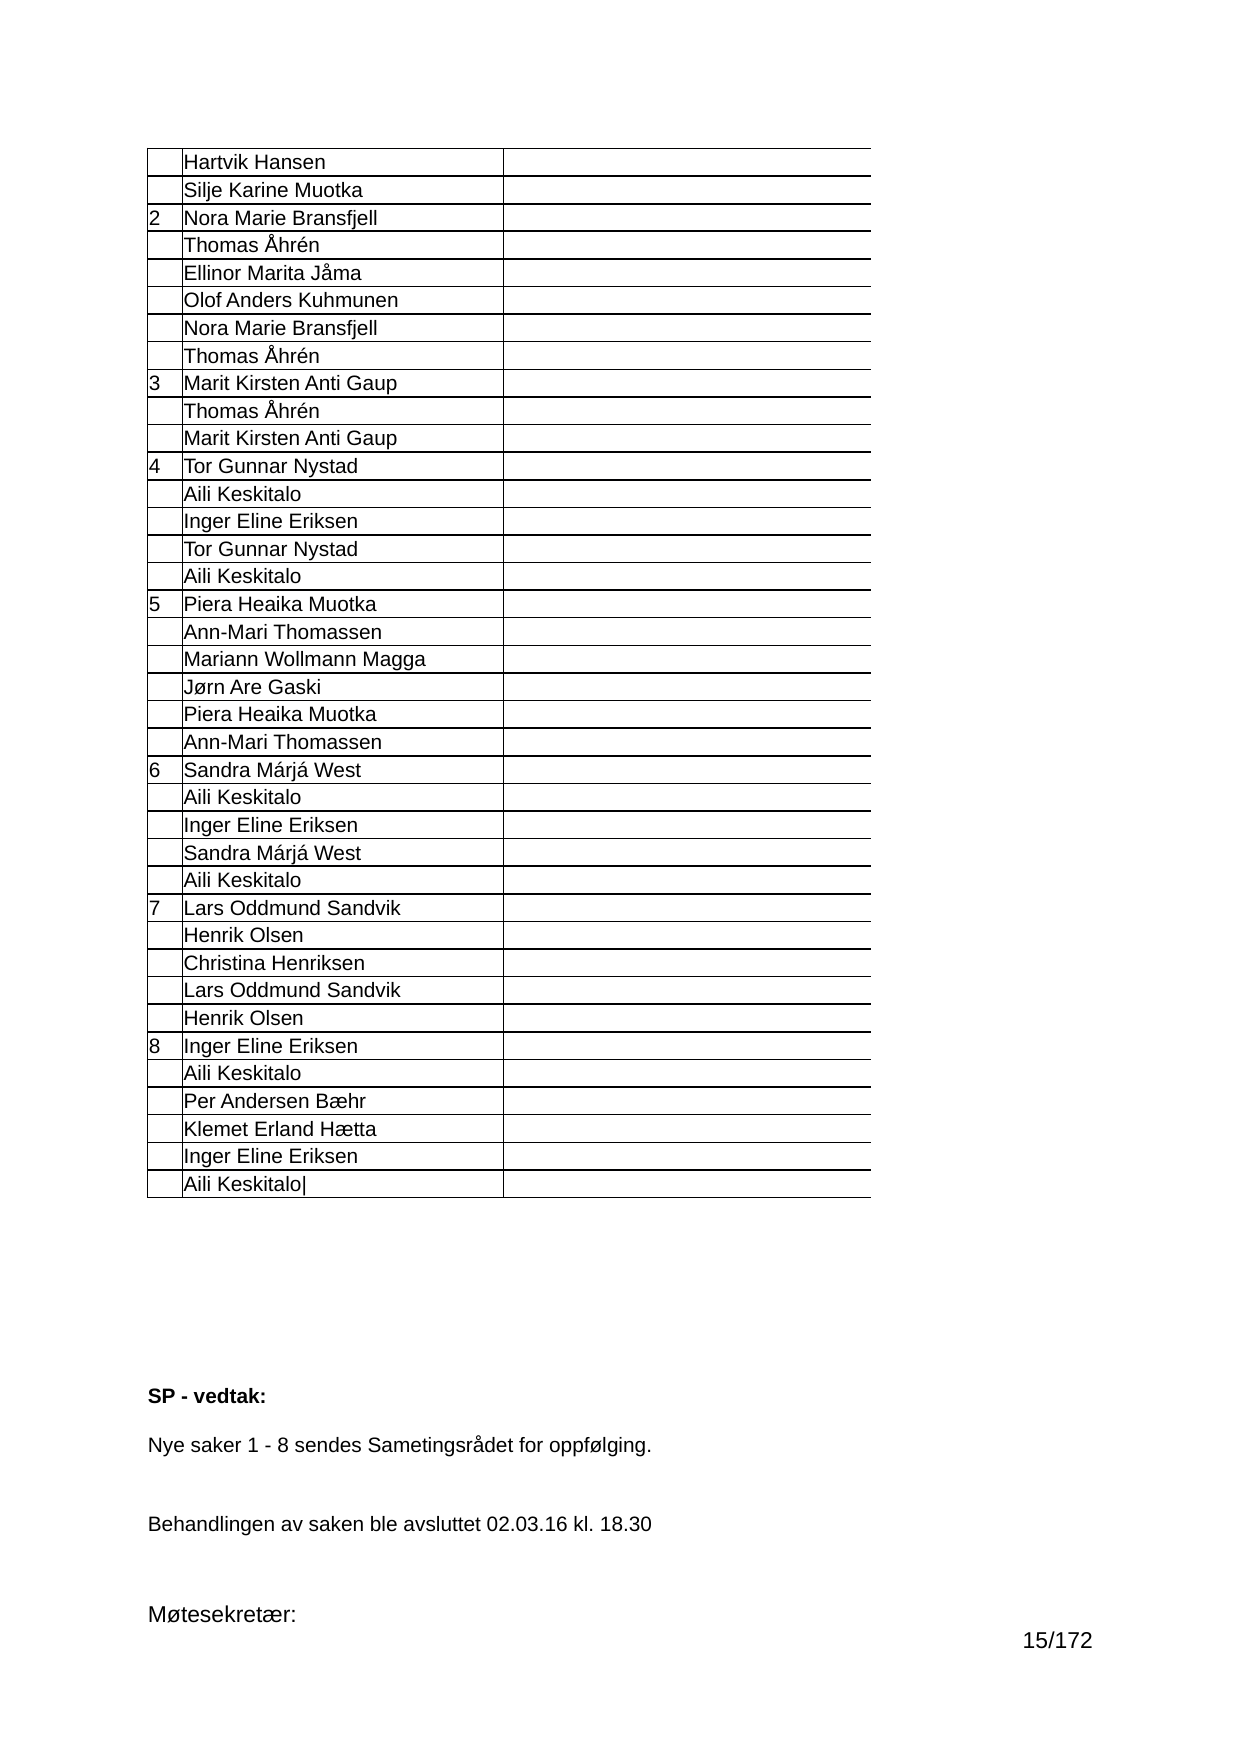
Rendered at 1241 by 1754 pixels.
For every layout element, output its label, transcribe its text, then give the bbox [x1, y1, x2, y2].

table_cell [504, 674, 871, 700]
table_cell [148, 1005, 182, 1031]
table_cell [504, 260, 871, 286]
table_cell Inger Eline Eriksen [183, 812, 503, 838]
table_cell [504, 205, 871, 230]
table_cell Aili Keskitalo [183, 867, 503, 893]
table_cell [148, 1088, 182, 1114]
table_cell [504, 867, 871, 893]
table_cell [504, 149, 871, 175]
table_cell [148, 149, 182, 175]
table_cell [504, 232, 871, 258]
table_cell Christina Henriksen [183, 950, 503, 976]
table_cell [148, 508, 182, 534]
table_cell [148, 729, 182, 755]
table_cell [148, 1143, 182, 1169]
table_cell Ann-Mari Thomassen [183, 729, 503, 755]
table_cell [504, 646, 871, 672]
table_cell [504, 1088, 871, 1114]
table_cell [504, 812, 871, 838]
table_cell [504, 977, 871, 1003]
table_cell [148, 867, 182, 893]
table_cell Sandra Márjá West [183, 757, 503, 782]
table_cell [148, 1115, 182, 1141]
table_cell Aili Keskitalo [183, 563, 503, 589]
table_cell Thomas Åhrén [183, 342, 503, 368]
table_cell Piera Heaika Muotka [183, 591, 503, 617]
table_cell Aili Keskitalo| [183, 1171, 503, 1197]
table_cell [148, 618, 182, 644]
table_cell [148, 646, 182, 672]
table_header Fremlegg av saken påbegynt 02.03.16 kl. 09.20, debatten av saken påbegynt kl. 17.10 Forslag 1: Representant Hartivk Hansen, Árja Forslag 2: Representant Nora Marie Bransfjell, NSR Forslag 3: Representant Vibeke Larsen, Ap Forslag 4: Representant Tor Gunnar Nystad, NSR Forslag 5: Representant Piera Heaika Muotka, NSR Forslag 6: Representant Sandra MárjáWest, NSR Forslag 7: Representant Lars Oddmund Sandvik, Árja Forslag 8: Representant Inger Eline Eriksen, Árja Forslag 1: Representant Hartivk Hansen, Árja FORSLAGET TIL AVTALE OM NYE FISKEREGLER FOR TANAVASSDRAGET MELLOM NORGE OG FINLAND Flere lokale fiskeforeninger på Finsk og Norsk side er sterkt bekymret til de nye laksefiskereglene som Norge og Finland har blitt enige om på regjeringsnivå. Hvis disse reglene blir de nye gjeldende reglene fra sommeren 2017, så vil dette ha store konsekvenser for det tradisjonelle fisket. Forslaget fra de her to regjeringene vil medføre at de tradisjonelle samiske fiskerettighetshaverne nærmest blir kastet på land. Dette berører hele Tanavassdragets mattradisjon og garnfiskets kulturtradisjon og også hele Tanadalens lokale stang- og dorgefiskere. De her to statenes sentrale myndigheter tar ikke hensyn til den tradisjonelle kunnskapen og kompetansen som Tanadalens beboere og fiskere har spesielt til det som går på villaksebestandens situasjon i vassdraget. Det ikke er et reelt behov for disse begrensningene som disse to statenes statssekretærer har blitt enige om. Det er verdt å merke seg at det tradisjonelle garnfisket i Tanavassdraget har hatt en naturlig nedgang på nesten 70% siden 1994. (Disse tallene er bekreftet av TF sommeren 2015). Det er ikke nødvendig å ytterligere redusere det tradisjonelle garnfisket ved lover og forbud. Det blir færre og færre av de eldre som innehar kunnskap om denne type fiske, og de fleste unge fiskere innehar ikke denne kompetansen. Det omfattende turistfisket på finsk side har økt kraftig fra år til år til et helt uakseptabelt nivå og lokale stangfiskere og lokale roere blir fortrengt fra sine fiskeplasser på grunn av dette. Lokale fiskere forteller og at antallet vinterstøinger har økt kraftig de siste 5-6 årene som da bekrefter at det er en naturlig og god gytesituasjon i vassdraget. Forskere har ikke kunnet påvise at laksebestanden i vassdraget er alvorlig truet. I og med at det tradisjonelle garnfisket har hatt en naturlig nedgang på 70%, så bør alle forstå at fangststatistikkene også dermed blir lavere og lavere. Det beviser jo ikke at laksebestanden er alvorlig truet, men at garnfiskerne tar mye færre laks enn tidligere. Det må og tas hensyn til Tanalovens formål, som skal sikre de særskilte rettigheter som lokalbefolkningen har til fiske, som ikke ivaretas i forhandlingene med Finland slik forhandlingsutkastet nå foreligger. Svar fra sametingsrådet: Det har foregått forhandlinger mellom Norge og Finland siden 2012 om en ny konvensjon og tilhørende reguleringer om fisket i Tanaelva. I tillegg til de berørte fagdepartementer (MD og UD) og DN, har også Tanavassdragets Fiskeforvaltning (TF) og Sametinget vært representert i Norges forhandlingsdelegasjon. Statssekretærene i norsk MD og det finske jordbruksdepartementet møttes i august 2015 siden forhandlingene var to år på overtid. Der ble overordnede premisser lagt i forhold til størrelsen på den tiltenkte reduksjon av fisketrykket. Dette møtet skjedde på direkte politisk nivå mellom statene, (uten lokal eller samisk deltagelse) Regjeringene er nå enige om at en total reduksjon i fisketrykket må utgjøre minst en tredjedel. Forskningsresultater fra en forskningsgruppe fra begge sider av grensen ble lagt til grunn for dette. Siste formelle internasjonale forhandlingsmøte var i Rovaniemi 16-18 september 2015. Det pågår fortsatt møtevirksomhet både mellom statene og internt i den norske delegasjonen. Det foreligger per dags dato ikke noe endelig forhandlingsresultat. I delegasjonsarbeidet har det fra Sametingets side vært viktig å understreke at den løsning som velges må være omforent med TF. TF er som et demokratisk valgt selvstendig uavhengig rettighetshaverorgan med lokale forvaltningsoppgaver ikke underlagt statlig instruksjonsmyndighet og er derfor den nærmeste til å sikre at de løsninger som velges har den nødvendige lokale forankring og ivaretar lokale rettighetshaveres interesser. For Sametinget har det også vært viktig å spille inn at enhver løsning som innebærer en reduksjon i fisket må ramme de med sterkest rettigheter mildest. Vi har tre nivåer av brukere i Tana som i henhold til føringer fra både tanaloven og Høyesterettspraksis fra siste halvdel av nittitallet innebærer at de med garnfiskerett har de sterkest vernede rettigheter, dernest kommer de lokale stangfiskere, og at turister som fisker med stang fra båt eller fra land har adgang, men dette ikke er noen rettighet. Derfor må det samme prinsippet som i fiskerilovgivningen følges at ved ressursknapphet forfordeles rettighetshaverne. I forhold til selve avtalen er det viktig at bestemmelser som ivaretar og operasjonaliserer lokal tradisjonell kunnskap, samt rettighetshavernes deltakelse i ressurforvaltningen implementeres. Det samme gjelder et vern av laksefisket som en del av samenes materielle kulturgrunnlag. Når det gjelder de foreslåtte reguleringene, medfører disse en vesentlig reduksjon i både turistfisket men også det rettighetsbaserte garnfiske og det lokale stangfisket. Sametingsrådet har registrert at det nå sitter et helt nytt styre for TF og understreker at avtalen og reguleringene i Tanaelva også må forankres med dette sittende styre i henhold til alminnelige demokratiske prinsipper. Sametingsrådet vil ta helhetlig stilling til forhandlingsresultatet når dette foreligger gjennom å forelegge saken for Sametingets plenum. For Sametingsrådet er det av avgjørende betydning at avtalen og de tilhørende reguleringer har god forankring og legitimitet hos rettighetshaverne og lokalbefolkningen og det vil derfor være avgjørende at løsningen også er omforent med dagens styre i TF. Om dette nødvendigjør nye runder med internasjonale forhandlinger, stiller Sametingsrådet seg positiv til dette. Forslag 2: Representant Nora Marie Bransfjell, NSR Ansvarlige myndigheter og reinpåkjørsler Hvert år blir reinsdyr påkjørt, pint og lemlestet langs flere jernbanestrekninger i samiske reindriftsområder. Det gjelder både Nordlandsbanen og Rørosbanen. Ansvaret for at slike dyretragedier unngås må ligge hos sentrale myndigheter, og Sametinget mener det er et arbeid som må prioriteres. I Saltdal kommune er det forhandlet frem sperregjerder, noe som er bra. Men det gjenstår strekninger sør for Saltfjellet, eksempelvis strekninger sør for Mosjøen, Majavatnområdet og lenger sør i Namdalen. Dyrepåkjørslene er en stor påkjenning både for dyr og mennesker. Reindriftsamene sier fysiske stengsler er det eneste som hjelper for å holde dyrene unna jernbanelinjene. Jernbanelinjene skjærer over reinens naturlige trekkveier og uten fysiske stengsler vil påkjørsler oppstå på nytt. Denne problemstillingen er noe som er tatt opp av reindriftsamene gjentatte ganger uten at det synes å møte forståelse fra Jernbaneverkets side. Det er positivt at reineierne blir varslet ved påkjørsler, men det er meget uheldig at skadede dyr blir liggende i påvente av at reineierne selv skal komme for å avlive dem. Ved f.eks. elgpåkjørsler avlives dyrene av togpersonalet. Svar fra sametingsrådet: Et stort antall rein blir årlig påkjørt og drept av tog. Dette medfører store lidelser for dyrene, samt om store psykiske påkjenninger og økonomiske tap for reindriftsnæringen. Utfordringene med å hindre slike påkjørsler er ikke en ny problemstilling, og Sametinget har derfor over tid hatt et fokus på reinpåkjørsler av tog. Sametinget har i 2015 gitt støtte til et samarbeidsprosjekt mellom Ildgruben reinbeitedistrikt, Saltfjellet reinbeitedistrikt og NIBIO for utvikling av varslingssystem for rein på vei og jernbane. I tillegg til dyrelidelser og økonomiske tap på grunn av påkjørsler, representerer dette også et arealinngrep i form av at man ikke kan benytte seg av beiteareal opp mot jernbanelinja på grunn av påkjørselsrisiko. Sametingsrådet hadde et møte i 2014 med politisk ledelse i Samferdselsdepartementet om denne problemstillingen, der man ba om fortgang i arbeidet med tiltak som hindrer/ reduseres togpåkjørslene. Dette har også blitt tatt opp i ulike fora som Sametinget deltar i. Reinpåkjørsler har vært tema i dialogforamøter med Fylkesmannen i Nordland, og Sametinget har også i 2014 deltatt på et møte i Hell med Jernbaneverket, Fylkesmannen i Nordland, Mattilsynet og representanter for reindriftsnæringen, der disse utfordringene ble drøftet. Sametingsrådet er ikke fornøyd med framdriften i arbeidet for å unngå reinpåkjørsler, og har derfor i februar 2016 bedt om et nytt møte med Samferdselsdepartementet. Det er viktig å finne løsninger som ikke innebærer at reindriftsnæringen blir tvunget til å avstå fra ytterligere arealer eller endre driftsmønster for å unngå påkjørsler. Fra reindriftas side er det gjentatte ganger blitt pekt på at den beste løsningen er fysiske stengsler i form av gjerder. Forslag 3: Representant Vibeke Larsen, Ap Nasjonalparkstyre for Øvre Anárjohka Det er nå avklart at Øvre Anárjohka nasjonalpark ikke blir utvidet og i forlengelsen av den avgjørelsen bør det igangsettes et arbeid for å opprette et nasjonalparkstyre bestående av kommunene, fylket og samiske representanter. I dag forvaltes parken av Fylkesmannen. Arbeiderpartiet kan ikke si seg enig i sametingsrådets svar av 15.1.d.å. der sametingsrådet viser til at kommunene er de rette til å ta initiativ til nasjonalparkstyre for Øvre Anárjohka. Samisk deltakelse i forvaltning av vernede områder er hjemlet i ILO 169 art 1, og dermed er det også Sametingets oppgave å være pådriver for samisk deltakelse i forvaltning også av Øvre Anárjohka. Kommunal/lokal deltakelse hører naturlig under det kommunale initiativet og berører ikke urfolksrettigheter til å delta i forvaltningen av parken. Vi ber Sametingsrådet ta initiativ til å opprette et forvaltningsstyre for Øvre Anárjohka. Svar fra sametingsrådet: Sametingsrådet ønsker å samarbeide med de berørte samiske kommunene, Kautokeino og Karasjok om opprettelsen av nasjonalparkstyre for Øvre Anárjohka nasjonalpark. Sametingsrådet vil rette forespørsel til ordførere i kommunene for å undersøke hvordan kommunene stiller seg til opprettelse av en nasjonalparkstyre, med bakgrunn i forslaget fra Miljøverndepartementet i 2009. I dette tilfellet er forvaltningens forankring i de samiske lokalsamfunn likeså viktig som Sametingets representasjon i verneområdestyret. Sametinget tar sikte på å ta opp temaet på det årlige møtet med Klima- og miljødepartementet. Forslag 4: Representant Tor Gunnar Nystad, NSR Mapuchefolket ber Sametinget om å involvere seg i Statkraft utbygging i urfolksområder i Chile I forbindelse med feiringen av Samisk nasjonal dag i Oslo ble jeg kontaktet av Alejandro Munoz, representant/sendebud for et europeisk nettverk som støtter mapuchefolket fra Chile. Jeg fikk overakt et brev til Sametinget, der politiske og religiøse representanter for mapuchefolket ber Sametinget om å involvere seg i Statkraft utbygging på sine områder. De håper på videre kontakt med Sametinget når mapuchenes representant kommer på norgesbesøk 27. april og blir en uke. Det ble formidlet at Statkraft i 2015 kjøpte seg inn i et chilensk vannkraftselskap og at de nå eier 99% av aksjene i dette selskapet. Dette selskapet planlegger en omstridt utbygging av hellige områder for Mapuchefolket. Mapuchefolkets territorier ligger sør i Chile. Mapuchefolket er Chiles største urfolksgruppe og de har lenge kjempet om kontroll over sine egne områder. Det ble videre formidlet at utbyggningsplanene omfatter en kraftutbygging i elven Pilmaiquen og området rundt. Utbyggingen vil berøre en foss som er viktig for religiøse seremonier, og mange tusen år gammel urskog der religiøse ledere henter medisiner, og gamle gravplasser som man frykter blir neddemt. I brevet ber representantene om at Sametinget involverer seg på en slik måte at Statkraft dropper utbygging ved elven Pilmaiquen sør i Chile. NSR/NSR-SaB sametingsgruppe ber sametingsrådet om å undersøke saken nærmere. Videre kontakt med netverkets representanter kan gjøres: Alejandro Munoz Redmapuche.oslo@gmail.com Tlf: 96837153 Svar fra sametingsrådet: Sametingsrådet vil følge opp saken i lys av plenumsvedtaket i Sak 035/14 Sametingsmelding om solidaritet og internasjonalt arbeid. Det ble blant annet vedtatt at en av strategiene er å bistå urfolk som opplever at norske investeringer bryter med folkeretten. Sametingsrådet tar alle henvendelser som anmoder vår støtte alvorlig. Vi må se nærmere på saken før vi beslutter hva som kan være en god fremgangsmåte, for eksempel gjennom solidaritetsytringer. Sametingsrådet vil møte representanter for Mapuchefolket for å få en orientering om saken. Vi vil også kontakte Statskraft for å få deres syn på saken og opprette en dialog om dem. I arbeidet vil sametingsrådet benytte relevante og internasjonalt aksepterte menneskerettighetsstandarder som grunnlag i vårt oppfølgingsarbeid, herunder urfolksrettighetene og menneskerettighetskonvensjoner vedtatt av Norge og Chile. Statskraft er heleid av den norske stat. Alle ansvarlige bedrifter skal følge FNs Global Compact som baserer seg på ti prinsipper på områdene menneskerettigheter, arbeidslivsstandarder, miljø og anti-korrupsjon. Både OECDs retningslinjer for flernasjonale selskaper, og nasjonal handlingsplan for oppfølging av FNs veiledende prinsipper for næringsliv og menneskerettigheter vil også kunne være relevante å vise til. Merknad, Árja v/ representant Inger Eline Eriksen Norske transnasjonale selskapers negative effekt på andre urfolkFNs Rasediskrimineringskomité uttrykte i sin periodiske rapport i 2011 bekymring over konsekvensene som aktivitetene til norske transnasjonale selskaper har på andre urfolk og andre etniske grupper utenfor Norge, blant annet på miljøet og deres levesett (punkt 17).Komiteen anbefalte da at den norske stat skal iverksette hensiktsmessige legislative og forvaltningsmessige tiltak for å sikre at aktivitetene til norske transnasjonale selskap utenfor Norges territorier ikke har negative konsekvenser på andre menneskerettigheter. Videre anbefalte komiteen at Norge særskilt bør se på muligheten til å ansvarliggjøre norske transnasjonale selskaper for enhver skadelig påvirkning på rettighetene til urfolket, dette i samsvar med prinsippene om sosialt ansvar og selskapers etiske retningslinjer. Denne tilrådningen ble fulgt opp i Rasediskrimineringskomiteens rapport i 2015 ettersom Norge fremdeles ikke hadde vedtatt regelverk og tiltak som gjelder norske transnasjonale selskaper med aktiviteter, særlig gruvedrift, som har negativ påvirkning på menneskerettighetene til lokalsamfunnene og særlig urfolk utenfor Norge. Árja ber Sametingsrådet følge opp tilrådningen fra FNs Rasediskrimineringskomité overfor norske myndigheter slik at de nødvendige endringer i lovverket kommer i gang. Forslag 5: Representant Piera Heaika Muotka, NSR Grenseoverskridende samisk handel I Sápmi har vi en over tusenårig tradisjon for en grenseoverskridene handels- og bytteøkonomi. Denne handels- og bytteøkonomien har vært en sentral del av samisk næringsutøvelse, og er en tradisjon som forutgår opprettelsen av de forskjellige statlige grensene i nord. Lappekodicillen av 1751 hadde som siktemål at den grenseoverskridende samiske næringsutøvelsen skulle bestå, og ikke lide av de statlige grensedragningene. Dette formålet var ikke bare tilsiktet til å gjelde den grenseoverskridende samiske reindrifta, men også grenseoverskridende samisk handel. Dette gjaldt både tilførsel av varer og avsetning av lokale produkter på tvers av grensene. I dag fører Norge en svært proteksjonistisk politikk ovenfor utenlandsk import, noe som kan være til direkte hinder for samisk grenseoverskridende handel. For eksempel vil det være en fremmed tanke for oss i Sápmi å se på duodjiprodukter fra svensk, finsk eller russisk side som utenlandsk import, men dette vil ikke nødvendigvis være like innlysende for de statlige tollmyndighetene. På en annen side beskytter også denne politikken samiske næringsutøvere mot en urettferdig priskonkurranse fra samiske næringsutøvere i andre land med andre produksjonsforutsetninger. På grunn av nye tollregler de senere år, så er det nå slik at dersom en duodjiutøver fra svensk side av Sápmi ønsker å selge sin duodji på et duodjimarked i Norge, så vil selgeren måtte betale moms for alle sine salgsvarer ved grensekrysning. Dette stiller store krav til god likviditet hos utøveren, og skaper store terskler for vår samhandling som ett folk. Dette er forøvrig en problemstilling som gjelder alle samiske produkter og næringer, om det måtte være seg duodji, samiske matvarer, verktøy og materialer i forbindelse med de samiske primærnæringene. En ambisjon som burde gjenspeiles i alle Sametingets politikkområder er at den samiske samhandlingen over grensene skal være så smidig som mulig, også når det kommer til grenseoverskridende salg og kjøp av samiske produkter. NSR/NSR-SáB ber derfor at Sametingsrådet utreder problemstillingene rundt en smidigere samhandling når det kommer til samisk handel over grensene. En slik utredning burde også ta hensyn til eventuelle problemstillinger som en likeverdig priskonkurranse, og harmonisering av momsregimene når det kommer til samiske produkter. Svar fra sametingsrådet: Sametingsrådet er er klar over at ulike grenseregler og tollregler kan føre til ulike problemstillinger for grenseoverskridende handel. Sametinget vil i 2016 prioritere arbeidet med fritak fra merverdiavgiften for duodjiutøvere på norsk side. Sametinget tok dette sist opp med Finansdepartementet høsten 2014. Finansdepartementet uttalte den gang at merverdiavgiftssystemet er lite egnet til å støtte bestemte formål. I Næringsavtalen for duodji 2016 har partene blitt enige om ta opp saken på nytt med Finansdepartementet og vurdere fradragsordninger for duodji. Sametingsrådet er enig i at samhandel over landegrensene er og har vært en naturlig del av den samiske samfunnsutviklingen. En eventuell utredning om harmonisering av merverdiavgiftsreglene må imidlertid ligge i bero inntil problemstillingene med fritak fra merverdiavgift på norsk side er avklart. Sametinget skal lage en melding om duodji i 2016. Det vil være naturlig å synliggjøre denne utfordringen i meldingen. Rådet ser at en eventuell utredning må skje i samarbeid med Samisk parlamentarisk råd. Rådet ser også at en endring i tollreglene må godkjennes av de landene som endringene skal gjelde for. Forslag 6: Representant Sandra Márjá West, NSR Samiske vegnavn NSR mener det er viktig for samisk historie og tilhørighet å bekrefte dette ved skilting av veg- og gatenavn på samisk. I Matrikkelforskriften § 51 første del står det at kommunen må velge vegnavn kun på ett språk; norsk, samisk eller kvensk. Stedsnavnloven derimot gir lov å bruke parallelle stedsnavn, f.els. samiske og norske. I § 9 står det at “Samiske og kvenske stadnamn som blir nytta blant folk som bur fast på eller har næringsmessig tilknyting til staden, skal til vanleg brukast av det offentlege t.d. påkart, skilt, i register saman med eventuelt norsk namn.” NSR mener det er beklagelig at matrikkelforskriften ikke tillater bruk av mer enn ett språk på vegnavn. Flere steder finnes stedsnavn på mer enn ett språk. NSR mener det er naturlig åbruke samiske setdsnavn som grunnlag for vegnavn, spesielt der hvor befolkningen selv bruker dette, slik det også står i Stadnamnlova § 9. I Kirkenes er vegene markert på to språk, norsk og russisk, og dette ser ikke ut til å være noe problem, og der hører man ikke at dette ikke skulle være lovlig. Samiske vegnavn er viktige og det er mulig å sette opp skilt på flere språk. NSR ber Sametingsrådet om å arbeide med at også vegnavn skal være lovlig å bruke på to og tre språk. Svar fra sametingsrådet: Sametingsrådet ser det som meget viktig at samiske vei- og gatenavn er i bruk. Matrikkelforskriften § 51 sier at innenfor en kommune skal det være entydige navn. Sametinget har i 2012 sendt brev til daværende Miljødepartementet, som har ansvaret for Matrikkelforskriften, om spørsmål angående denne problemstillingen om entydig navn og flerspråklige navn. Svaret den gang var at man kun skulle ha ett navn på en offentlig adresse. Sametingsrådet vet at Samisk språkutvalg har sett på denne problemstillingen i forhold til matrikkelloven, stedsnavnloven og forskriftene til disse. Vi har forventninger med at språkutvalget kommer med forslag til løsning på dette når rapporten blir levert i august 2016. Sametinsgrådet mener at det skal være mulighet å bruke flerspåklige offentlige adressenavn. Dette kommer til å følges opp ved høringer i forbindelse med lovendringer og forskriftsendringer som gjelder bruk av samiske stedsnavn og flerspråklige navn. Forslag 7: Representant Lars Oddmund Sandvik, Árja Nasjonal Forsoningsuke Árja har med glede lagt merke til at Sametingsrådet har fulgt opp Árjas forslag med å ha mer fokus på fornorskningen av Samene. Vi bemerker oss at sametingsrådet Olsen nå har fått fornorskning av samene som et nytt fokusområde. Árja har tidligere foreslått at det skal opprettes en forsoningskommisjon som ser på fornorskningens konsekvenser. Det gjenstår å se hvordan dette følges opp på en tilstrekkelig god måte. Árjas sametingsrguppe foreslår at Sametinget starter å arrangere en nasjonal forsoningsuke årlig hvor formålet for det første vil være en historisk bevisstgjøring i det norske samfunnet om fornorskningen av samene. For det annet vil formålet være å synliggjøre fornorskningens konsekvenser blant samer i dag. For det tredje vil et slik arrangement være med på å lege de sår som fremdeles eksisterer blant samene etter fornorskningen. Dette vil bidra til forsoning. Árja mener at det er på tide med en historisk gjennomgang av fornorskningsprosessene. En forsoningsuke vil være et ledd i dette arbeidet. Svar fra sametingsrådet: Sametingsrådet har satt fornorskingspolitikken som en prioritert sak fordi dette fortsatt er et viktig saksfelt for det samiske folk. Sametingsrådet setter pris på støtte og engasjement. Dette er en sak vi regner med vil trenge bred støtte og forståelse både blant den norske og samiske befolkning. Tidligere har Sametingets plenum reist sak om nedsettelse av egen fornorskningskommisjon, og sametingsrådet har tatt opp dette med regjeringen, uten at man har konkludert med noe per i dag. Det er viktig å skape en felles forståelse mellom samer og nordmenn om fornorskningens konsekvenser, og hvordan det kan arbeides for å få til varige løsninger som bøter for dette og bidrar til reel likestilling mellom den samiske og norske befolkningen. Vi setter pris på å få forslag til konket oppfølging av fornorskingspolitikken, som her en forsoningsuke. Dette forslaget vil bli vurdert i det videre arbeidet. Rådet vil peke på noen viktige momenter i prosessen: Vi trenger en kunnskapsbasert tilnærming - gjennom forskning/historieskriving og en eventuell kommisjon. Viktig å se på kollektive konsekvenser og tiltak for å bøte på disse, dette er ikke en sak som må legges på personnivå, eller utpeke spesielle geografiske områder. Det er viktig å plassere ansvar Forslag 8: Representant Inger Eline Eriksen, Árja Seminar for samiske institusjoner og forvaltningsorganer om samisk som forvaltningsspråk Árjas visjon for det samiske språket er at språket kan brukes i absolutt alle sammenhenger i samiske samfunn. Slik er situasjonen dessverre ikke i dag I etterkant av forslaget fra Kent Valio, rådmann i Kautokeino, om å styrke samisk som forvatningsspråk i kommunens administrasjon har det vært stor debatt om dette temaet. Árja berømmer rådmannen for å være modig og tørre å ta tak i temaet og de utfordringene som foreligger. Det er klart at det er et stort behov for å styrke samisk, også som arbeidsspråk, både muntlig og skriftlig. Árja bemerker seg at Sametingsrådet har vært stille og ikke uttalt støtte til rådmannen. Dette er beklagelig. Árjas sametingsgruppe har vært i kontakt med Sámi Allaskuvla - Samisk høyskole om hvordan de bruker samisk som forvaltningsspråk. Sámi Állaskuvla har kommet langt i å bruke samisk som forvaltnings- og arbeidsspråk og er etter vårt syn et godt forbilde for andre. Sámi Allaskuvla sitter med verdifull informasjon og erfaring som mange andre samisk institusjoner vil kunne ha stor nytte av. Sámi Allaskuvla har sagt seg villig til å arrangere et seminar om temaet, noe Árja er veldig positiv til. Árja ber Sametingsrådet følge opp tilbudet fra Sámi Allaskuvla og arrangere et slikt seminar. Árja vet at det finnes institusjoner i Sápmi som har stor interesse for dette. Árja mener at det er på tide med mer enn fine ord og gode strategier og planer. Samiske institusjoner trenger å samarbeide i fellesskap for å sikre at samisk overlever som et arbeidsspråk. Et slik seminar vil bidra til dette. Svar fra sametingsrådet: Sametingsrådet er enig med Árjas representant Inger Eline Eriksen om at det er et stort behov for å styrke samisk språk både muntlig og skriftlig, og er glad for at Árja løfter saken. Samisk høyskole har bevist at det er fullt mulig å drive en stor institusjon på samisk, der samisk brukes som forvaltningsspråk og arbeidsspråk, og er på den måten et forbilde for andre samiske institusjoner. Sametingsrådet er glad for at Samisk høyskole har sagt seg villig til å dele sin kompetanse og sine erfaringer med andre samiske institusjoner, og å arrangere et seminar som kan føre til at flere samiske institusjoner slutter seg til deres engasjement for samisk språk, hadde vært av stor verdi. Sametingsrådet hadde forberedt en sak til dette plenumsmøtet om Sametingets språkbruk – Sametinget som veiviser for bruk av samisk språk, men dessverre fikk ikke saken plass på sakslista for dette møtet. Saken vil ventelig fremmes for plenum i juni, og sametingsrådet håper på en god debatt om Sametingets rolle som forbilde i bruk av samisk språk. Sametingets administrasjon har også vedtatt en intern språkpolitikk som skal følges opp med konkrete tiltak. Formålet er å løfte bruken av samisk språk som arbeidsspråk, både muntlig og skriftlig. Votering Av 39 representanter var 39 til stede. Det ble ikke votert over saken. Protokoll tilførsler Det ble ikke fremmet noen protokolltilførsler i saken. Taleliste og replikkordskifte [136, 148, 1104, 1308]
table_cell [504, 591, 871, 617]
table_cell [504, 315, 871, 341]
table_cell Marit Kirsten Anti Gaup [183, 370, 503, 396]
table_cell [148, 315, 182, 341]
table_cell Marit Kirsten Anti Gaup [183, 425, 503, 451]
table_cell [504, 481, 871, 506]
table_cell [148, 784, 182, 810]
table_cell [504, 839, 871, 865]
table_cell [504, 342, 871, 368]
table_cell [148, 177, 182, 203]
table_cell Lars Oddmund Sandvik [183, 895, 503, 921]
table_cell Klemet Erland Hætta [183, 1115, 503, 1141]
table_cell 5 [148, 591, 182, 617]
table_cell Henrik Olsen [183, 1005, 503, 1031]
table_cell Per Andersen Bæhr [183, 1088, 503, 1114]
table_cell Jørn Are Gaski [183, 674, 503, 700]
table_cell [148, 536, 182, 562]
table_cell [504, 1005, 871, 1031]
table_cell [148, 701, 182, 727]
table_header Nye saker 1 - 8 sendes Sametingsrådet for oppfølging. Behandlingen av saken ble avsluttet 02.03.16 kl. 18.30 [136, 1433, 664, 1567]
table_cell 4 [148, 453, 182, 479]
table_cell 7 [148, 895, 182, 921]
table_cell Aili Keskitalo [183, 1060, 503, 1086]
table_cell [504, 536, 871, 562]
table_cell [504, 895, 871, 921]
table_cell 3 [148, 370, 182, 396]
table_cell [504, 453, 871, 479]
table_cell [148, 425, 182, 451]
table_cell [148, 839, 182, 865]
table_cell Nora Marie Bransfjell [183, 205, 503, 230]
table_cell [504, 370, 871, 396]
table_cell Henrik Olsen [183, 922, 503, 948]
table_cell [504, 287, 871, 313]
table_cell [148, 950, 182, 976]
table_cell [504, 950, 871, 976]
table_cell [504, 1143, 871, 1169]
table_cell Thomas Åhrén [183, 398, 503, 424]
table_cell [504, 784, 871, 810]
table_cell Ann-Mari Thomassen [183, 618, 503, 644]
table_cell Ellinor Marita Jåma [183, 260, 503, 286]
table_cell [148, 563, 182, 589]
table_cell Nora Marie Bransfjell [183, 315, 503, 341]
table_cell [504, 508, 871, 534]
table_cell Inger Eline Eriksen [183, 1033, 503, 1058]
table_cell [504, 177, 871, 203]
table_cell [504, 618, 871, 644]
table_cell Sandra Márjá West [183, 839, 503, 865]
table_cell Piera Heaika Muotka [183, 701, 503, 727]
table_cell Hartvik Hansen [183, 149, 503, 175]
table_cell [148, 398, 182, 424]
table_cell [504, 1060, 871, 1086]
table_cell 8 [148, 1033, 182, 1058]
table_cell Lars Oddmund Sandvik [183, 977, 503, 1003]
table_cell Tor Gunnar Nystad [183, 536, 503, 562]
table_cell [504, 398, 871, 424]
table_cell [504, 701, 871, 727]
table_cell [148, 481, 182, 506]
table_cell [504, 1115, 871, 1141]
table_cell Thomas Åhrén [183, 232, 503, 258]
table_cell [148, 674, 182, 700]
table_cell [148, 260, 182, 286]
table_cell Silje Karine Muotka [183, 177, 503, 203]
table_cell 6 [148, 757, 182, 782]
table_cell [148, 1060, 182, 1086]
table_cell [148, 812, 182, 838]
table_cell [148, 1171, 182, 1197]
table_cell Tor Gunnar Nystad [183, 453, 503, 479]
table_cell [148, 342, 182, 368]
table_cell [148, 287, 182, 313]
table_cell [504, 757, 871, 782]
table_cell [504, 425, 871, 451]
text SP - vedtak: [148, 1384, 1093, 1408]
table_cell Olof Anders Kuhmunen [183, 287, 503, 313]
table_cell Inger Eline Eriksen [183, 1143, 503, 1169]
table_cell [504, 729, 871, 755]
table_cell 2 [148, 205, 182, 230]
table_cell [148, 232, 182, 258]
table_cell [504, 563, 871, 589]
table_cell Aili Keskitalo [183, 784, 503, 810]
table_cell [148, 922, 182, 948]
table_cell [504, 922, 871, 948]
table_cell Inger Eline Eriksen [183, 508, 503, 534]
table_cell Aili Keskitalo [183, 481, 503, 506]
table_cell [504, 1033, 871, 1058]
table_cell [504, 1171, 871, 1197]
table_cell [148, 977, 182, 1003]
table_cell Mariann Wollmann Magga [183, 646, 503, 672]
